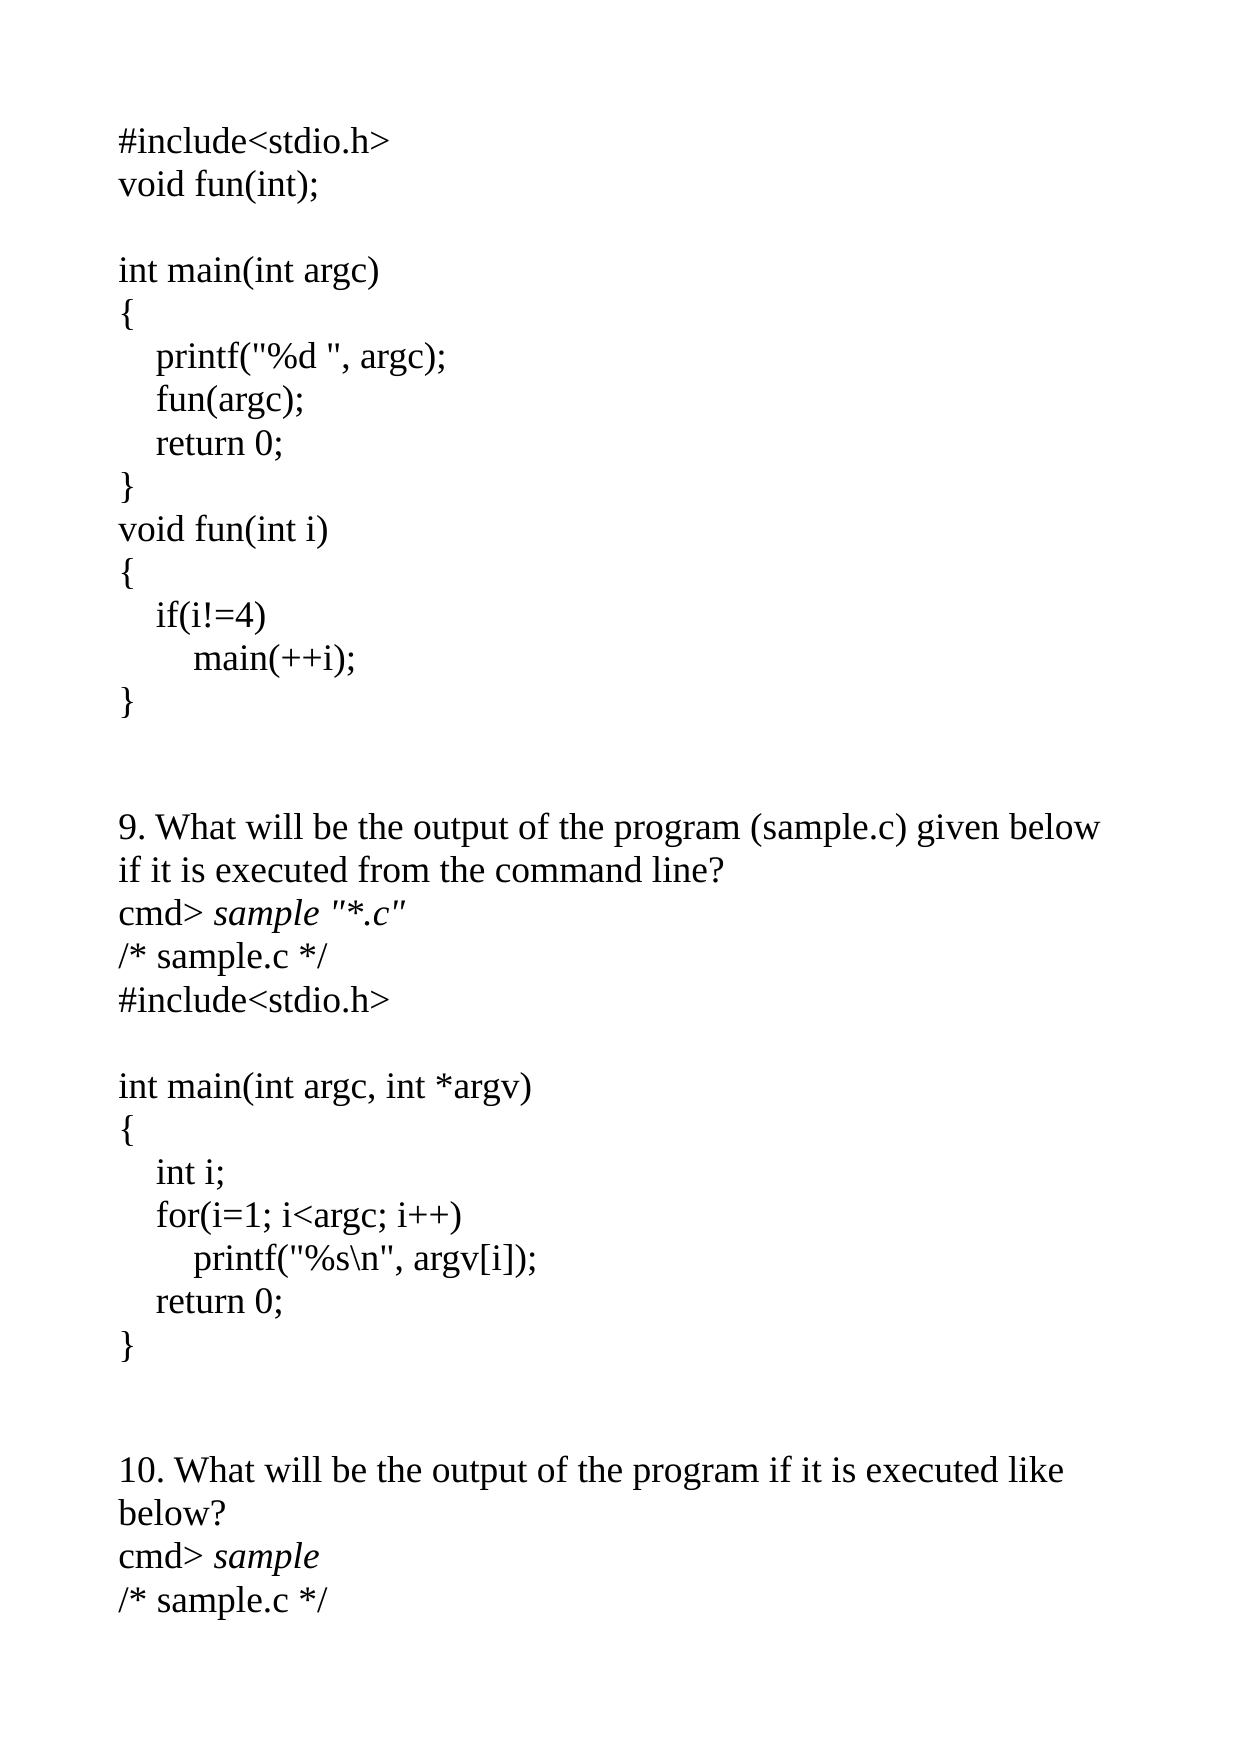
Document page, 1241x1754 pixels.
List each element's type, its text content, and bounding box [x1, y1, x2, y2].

text { [118, 549, 1122, 592]
text #include<stdio.h> [118, 977, 1122, 1020]
text 10. What will be the output of the program if it is executed like below? cmd> sample [118, 1448, 1122, 1577]
text for(i=1; i<argc; i++) [118, 1193, 1122, 1236]
text int i; [118, 1149, 1122, 1193]
text return 0; [118, 1279, 1122, 1322]
text #include<stdio.h> [118, 118, 1122, 161]
text fun(argc); [118, 377, 1122, 420]
text } [118, 463, 1122, 506]
text printf("%d ", argc); [118, 334, 1122, 377]
text void fun(int); [118, 161, 1122, 204]
text main(++i); [118, 636, 1122, 679]
text void fun(int i) [118, 506, 1122, 549]
text } [118, 679, 1122, 722]
text } [118, 1322, 1122, 1365]
text /* sample.c */ [118, 934, 1122, 977]
text int main(int argc, int *argv) [118, 1063, 1122, 1106]
text printf("%s\n", argv[i]); [118, 1236, 1122, 1279]
text int main(int argc) [118, 247, 1122, 291]
text 9. What will be the output of the program (sample.c) given below if it is executed from the command line? cmd> sample "*.c" [118, 804, 1122, 934]
text { [118, 1106, 1122, 1149]
text /* sample.c */ [118, 1577, 1122, 1620]
text return 0; [118, 420, 1122, 463]
text { [118, 291, 1122, 334]
text if(i!=4) [118, 592, 1122, 636]
